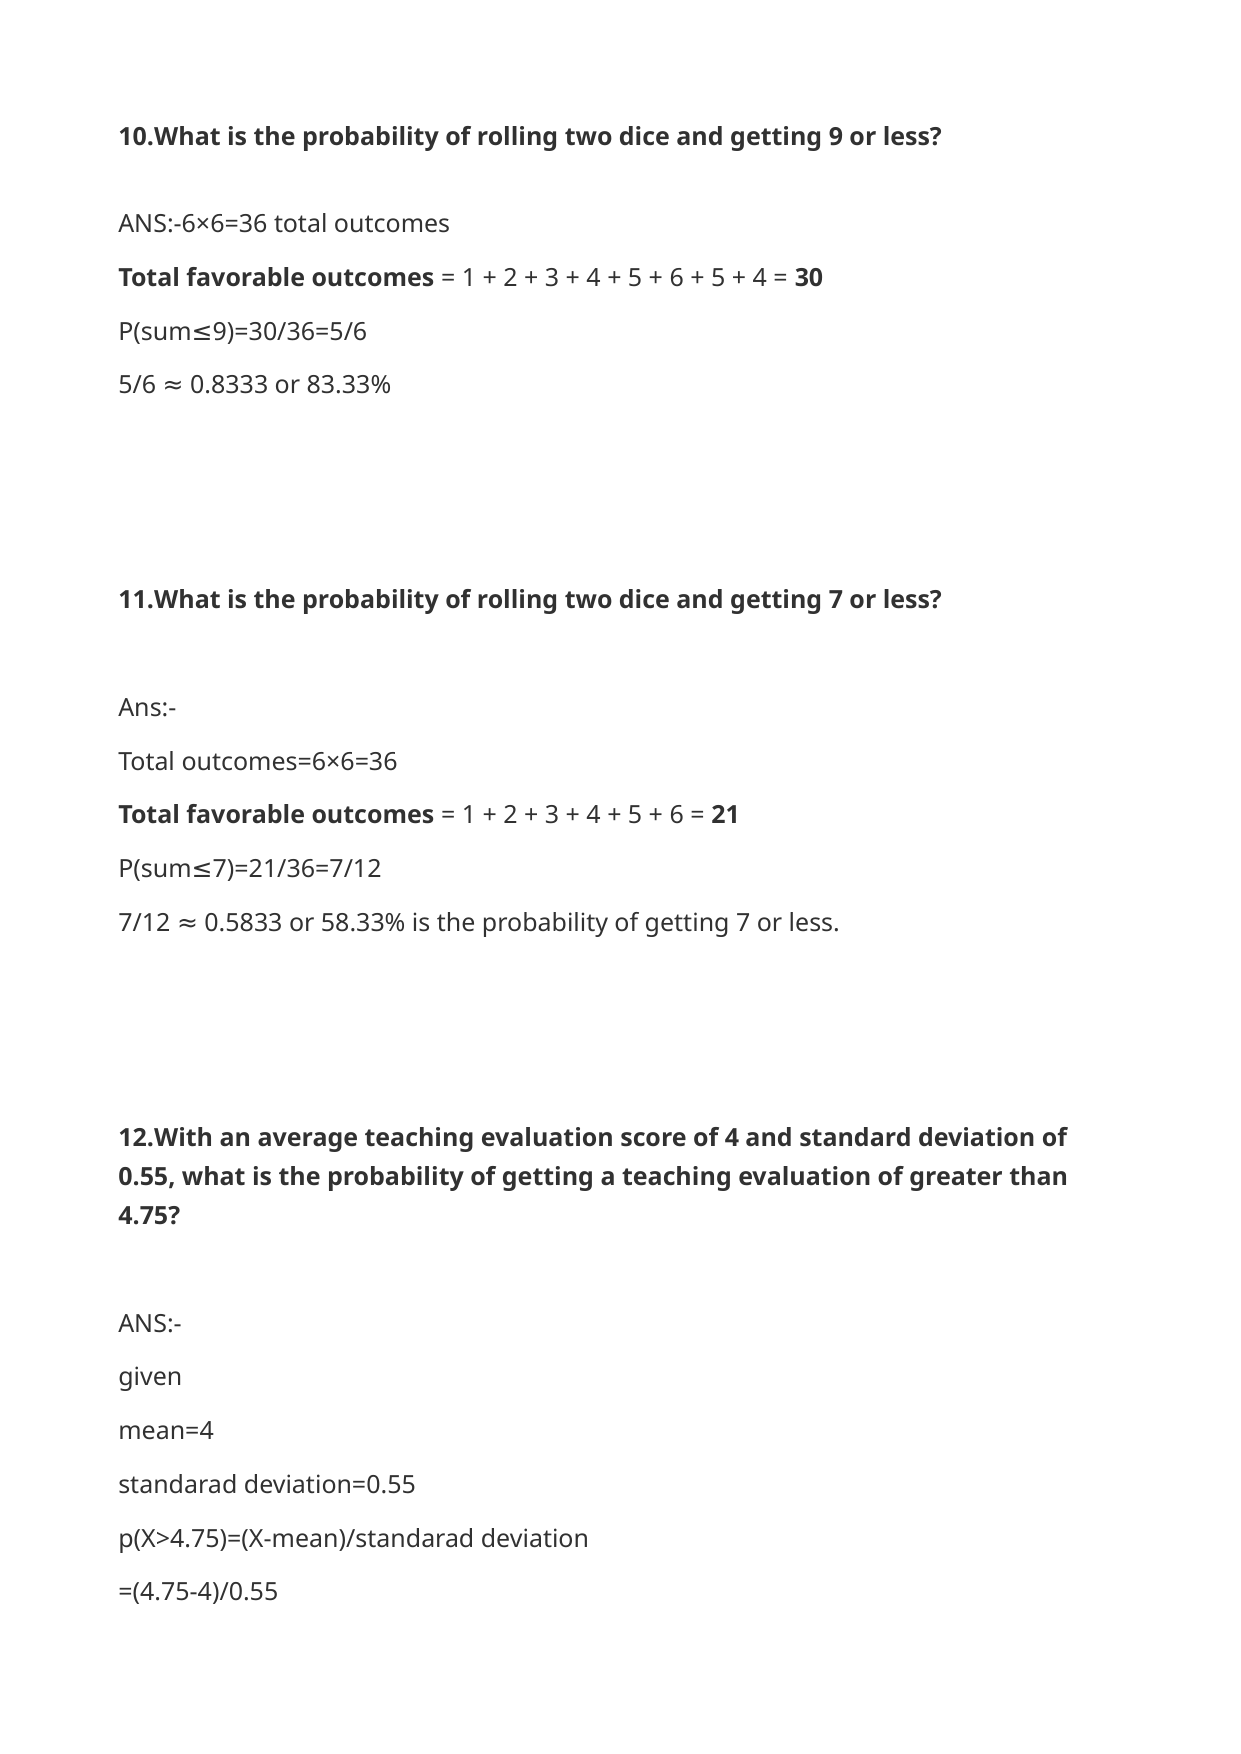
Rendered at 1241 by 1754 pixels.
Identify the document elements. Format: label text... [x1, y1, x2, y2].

text ANS:- [118, 1305, 1122, 1339]
text 11.What is the probability of rolling two dice and getting 7 or less? [118, 582, 1122, 616]
text mean=4 [118, 1413, 1122, 1447]
text ANS:-6×6=36 total outcomes [118, 172, 1122, 240]
text 10.What is the probability of rolling two dice and getting 9 or less? [118, 118, 1122, 152]
text P(sum≤7)=21/36=7/12 [118, 851, 1122, 885]
text Ans:- [118, 689, 1122, 723]
text p(X>4.75)=(X-mean)/standarad deviation [118, 1520, 1122, 1554]
text standarad deviation=0.55 [118, 1467, 1122, 1501]
text =(4.75-4)/0.55 [118, 1574, 1122, 1608]
text P(sum≤9)=30/36=5/6 [118, 313, 1122, 347]
text 5/6 ≈ 0.8333 or 83.33% [118, 367, 1122, 401]
text Total favorable outcomes = 1 + 2 + 3 + 4 + 5 + 6 = 21 [118, 797, 1122, 831]
text 12.With an average teaching evaluation score of 4 and standard deviation of 0.55, what is the probability of getting a teaching evaluation of greater than 4.75? [118, 1119, 1122, 1232]
text given [118, 1359, 1122, 1393]
text Total favorable outcomes = 1 + 2 + 3 + 4 + 5 + 6 + 5 + 4 = 30 [118, 259, 1122, 293]
text 7/12 ≈ 0.5833 or 58.33% is the probability of getting 7 or less. [118, 904, 1122, 938]
text Total outcomes=6×6=36 [118, 743, 1122, 777]
